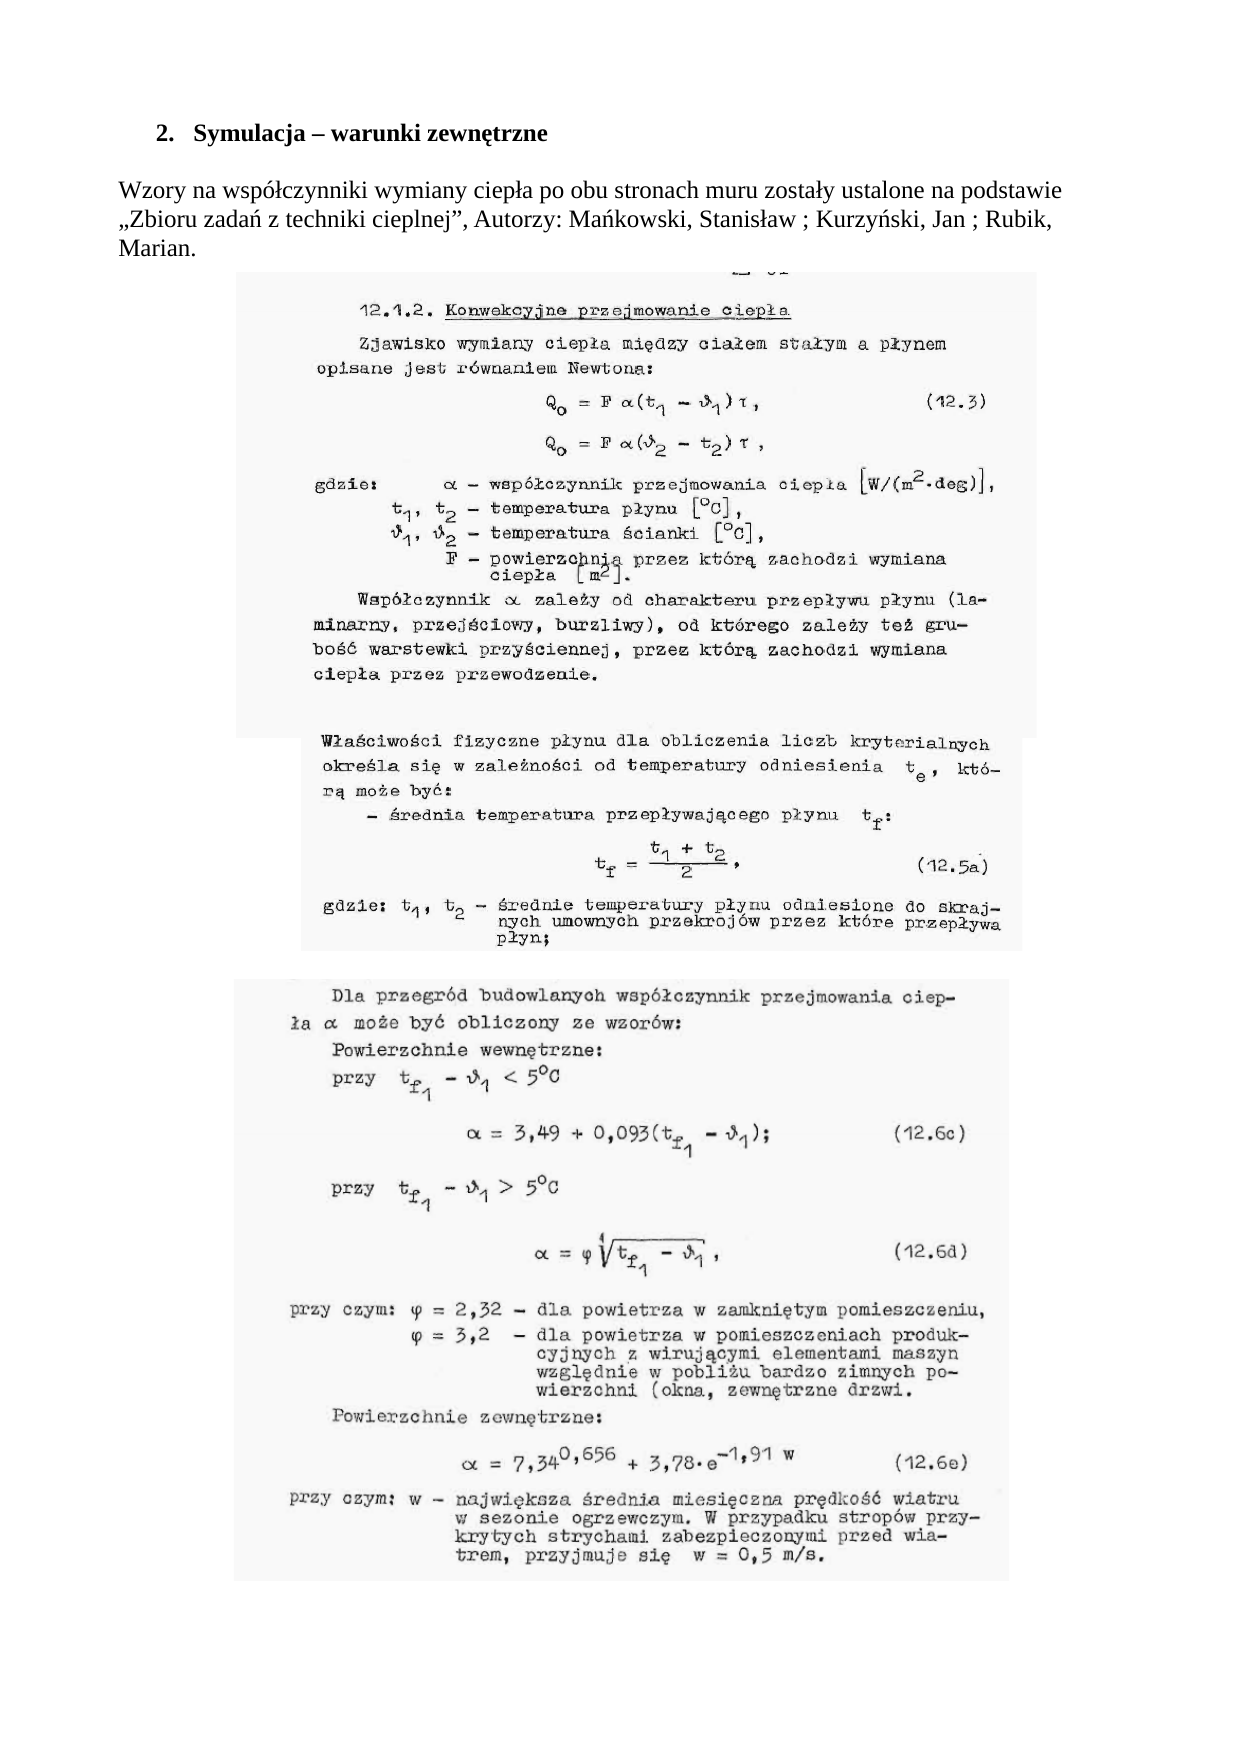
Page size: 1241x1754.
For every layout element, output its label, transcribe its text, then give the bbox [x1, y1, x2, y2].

list Symulacja – warunki zewnętrzne [156, 118, 1122, 147]
picture [233, 979, 1010, 1581]
text Wzory na współczynniki wymiany ciepła po obu stronach muru zostały ustalone na podstawie „Zbioru zadań z techniki cieplnej”, Autorzy: Mańkowski, Stanisław ; Kurzyński, Jan ; Rubik, Marian. [118, 176, 1122, 262]
picture [236, 272, 1037, 951]
